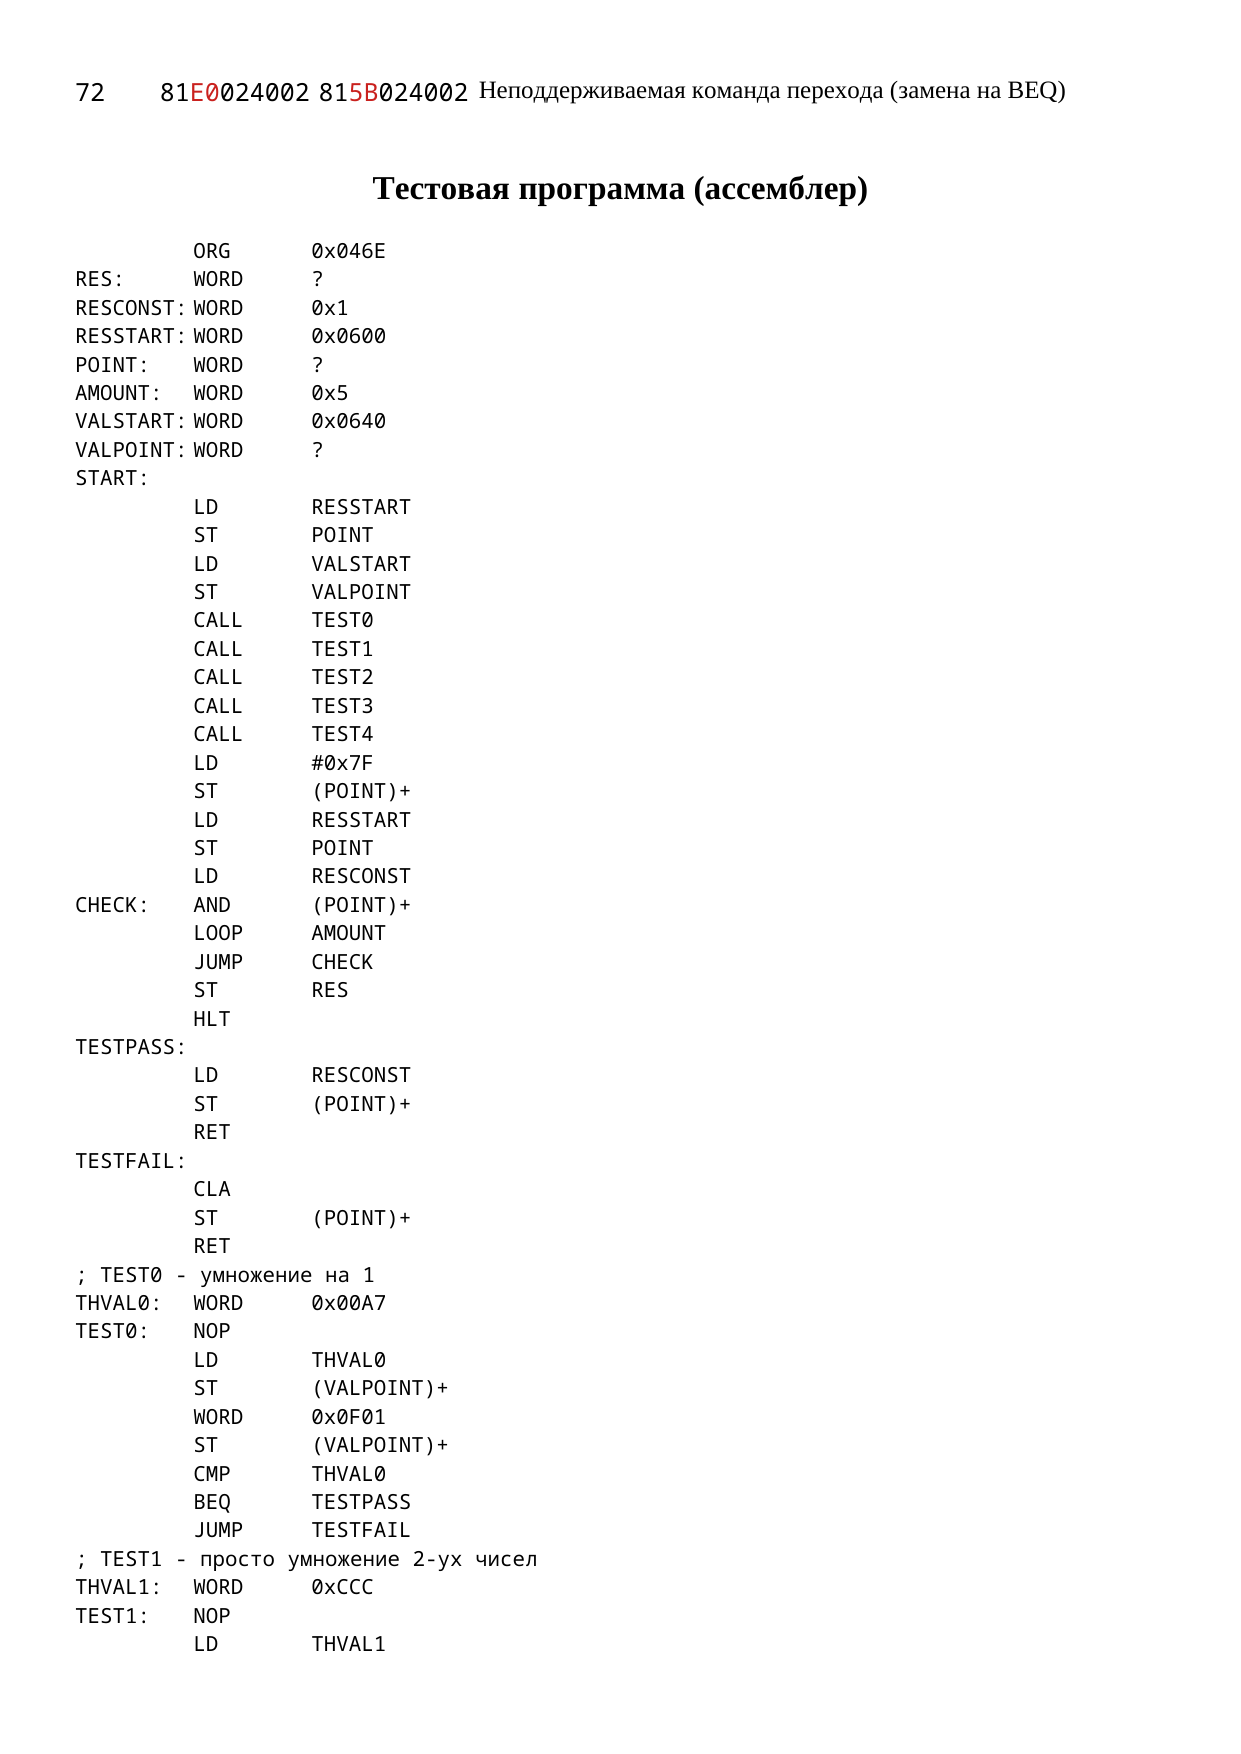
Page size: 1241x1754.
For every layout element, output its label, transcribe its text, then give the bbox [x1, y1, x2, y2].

text BEQ TESTPASS [75, 1487, 1165, 1516]
table_cell 815B024002 [318, 75, 478, 109]
text RET [75, 1231, 1165, 1260]
text THVAL1: WORD 0xCCC [75, 1572, 1165, 1601]
text RESCONST: WORD 0x1 [75, 293, 1165, 321]
text ST VALPOINT [75, 577, 1165, 606]
text RET [75, 1117, 1165, 1146]
table_cell Неподдерживаемая команда перехода (замена на BEQ) [479, 75, 1165, 109]
text ST POINT [75, 833, 1165, 862]
text CALL TEST0 [75, 606, 1165, 634]
text ST (VALPOINT)+ [75, 1430, 1165, 1459]
text START: [75, 463, 1165, 492]
text TESTPASS: [75, 1032, 1165, 1061]
text AMOUNT: WORD 0x5 [75, 378, 1165, 407]
text ; TEST0 - умножение на 1 [75, 1260, 1165, 1288]
text CLA [75, 1174, 1165, 1203]
text TEST1: NOP [75, 1601, 1165, 1629]
text ST (POINT)+ [75, 1203, 1165, 1231]
text CALL TEST2 [75, 662, 1165, 691]
text POINT: WORD ? [75, 350, 1165, 378]
text CALL TEST4 [75, 719, 1165, 748]
text ST POINT [75, 520, 1165, 549]
text ; TEST1 - просто умножение 2-ух чисел [75, 1544, 1165, 1572]
text CMP THVAL0 [75, 1459, 1165, 1487]
text CALL TEST1 [75, 634, 1165, 662]
text ORG 0x046E [75, 236, 1165, 264]
text ST RES [75, 975, 1165, 1004]
text VALSTART: WORD 0x0640 [75, 407, 1165, 435]
table_cell 81E0024002 [160, 75, 318, 109]
text CHECK: AND (POINT)+ [75, 890, 1165, 918]
text LD THVAL1 [75, 1629, 1165, 1658]
text LD #0x7F [75, 748, 1165, 776]
text VALPOINT: WORD ? [75, 435, 1165, 463]
text HLT [75, 1004, 1165, 1032]
text ST (VALPOINT)+ [75, 1373, 1165, 1402]
text RES: WORD ? [75, 264, 1165, 293]
text JUMP CHECK [75, 947, 1165, 975]
text LD RESCONST [75, 1061, 1165, 1089]
text CALL TEST3 [75, 691, 1165, 719]
text WORD 0x0F01 [75, 1402, 1165, 1430]
subtitle Тестовая программа (ассемблер) [75, 168, 1165, 207]
text LD RESSTART [75, 805, 1165, 833]
text ST (POINT)+ [75, 776, 1165, 805]
text RESSTART: WORD 0x0600 [75, 321, 1165, 350]
text LOOP AMOUNT [75, 918, 1165, 947]
text TESTFAIL: [75, 1146, 1165, 1174]
table_cell 72 [75, 75, 159, 109]
text LD THVAL0 [75, 1345, 1165, 1373]
text THVAL0: WORD 0x00A7 [75, 1288, 1165, 1317]
text LD VALSTART [75, 549, 1165, 577]
text ST (POINT)+ [75, 1089, 1165, 1117]
text TEST0: NOP [75, 1317, 1165, 1345]
text LD RESSTART [75, 492, 1165, 520]
text LD RESCONST [75, 862, 1165, 890]
text JUMP TESTFAIL [75, 1516, 1165, 1544]
